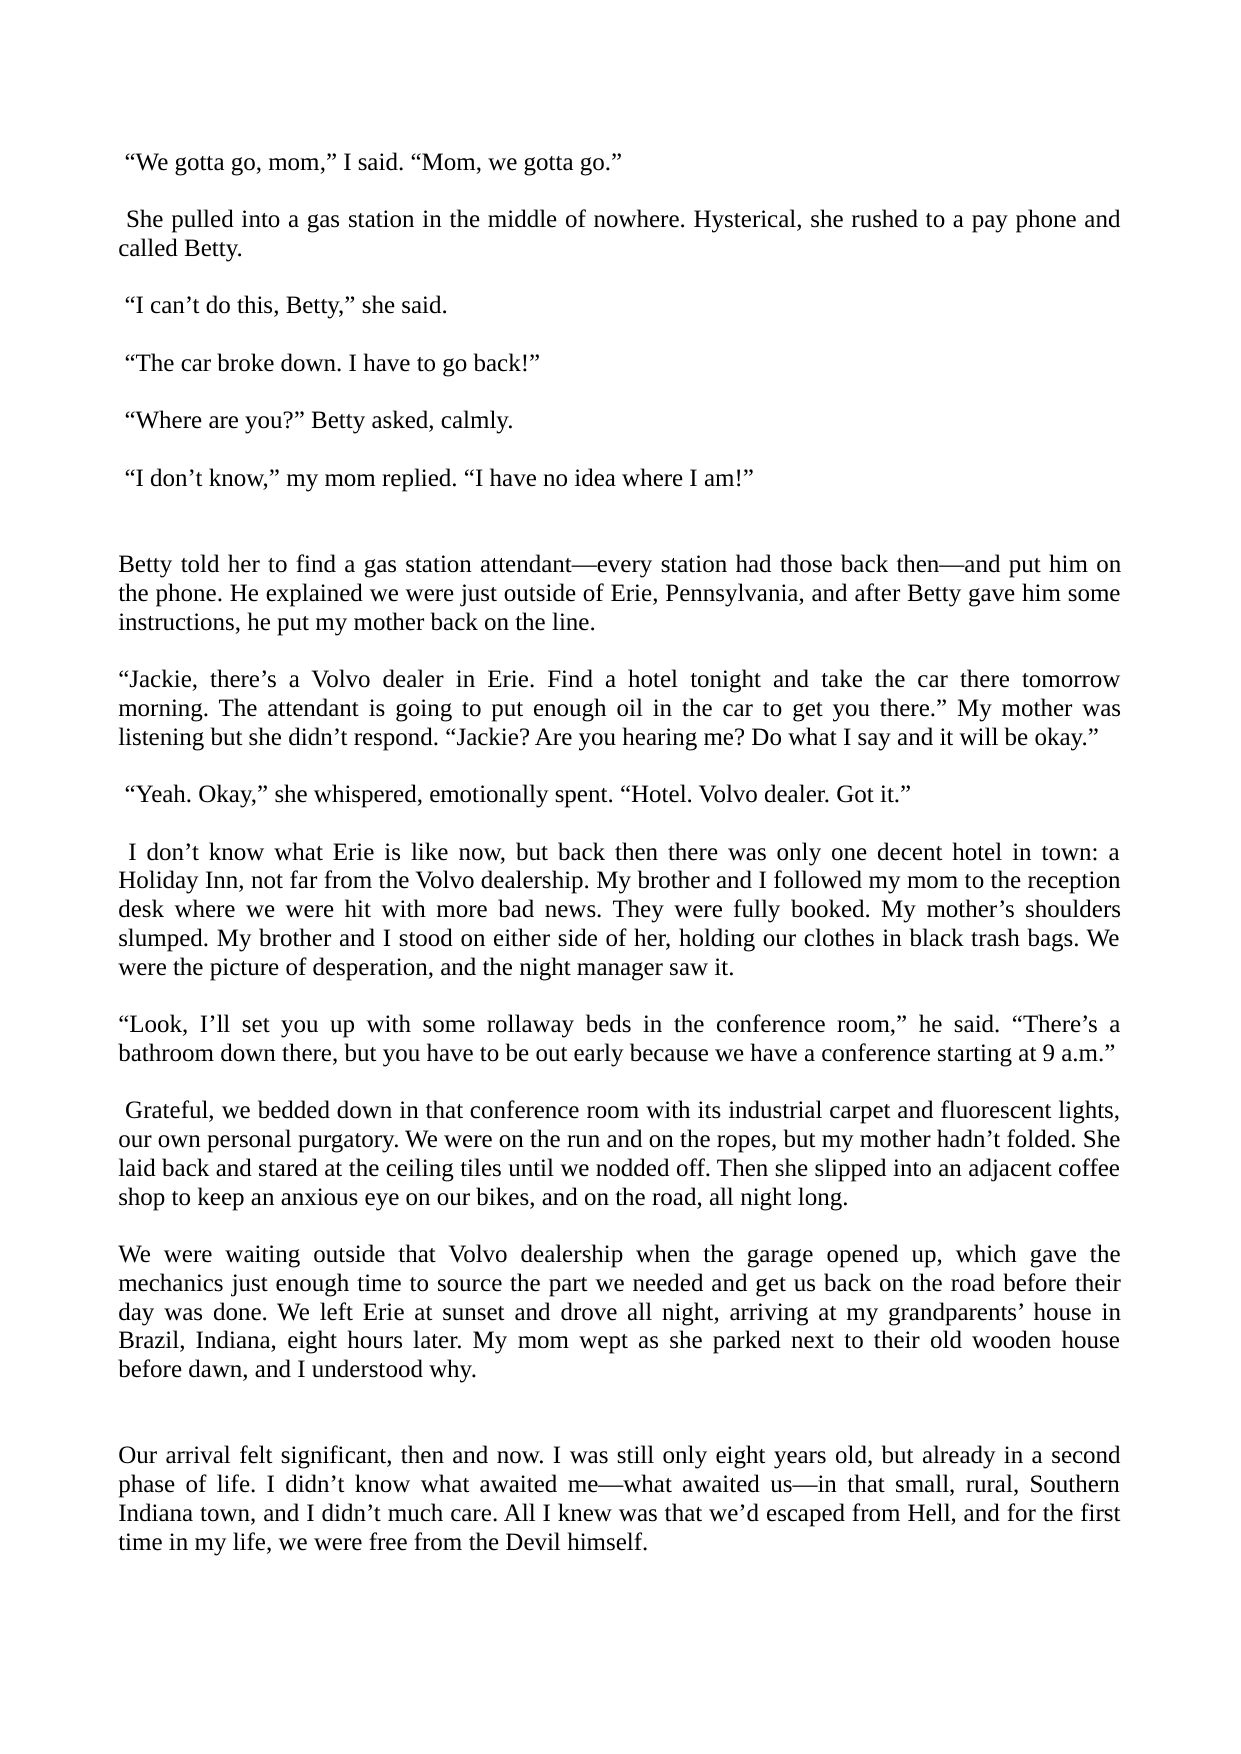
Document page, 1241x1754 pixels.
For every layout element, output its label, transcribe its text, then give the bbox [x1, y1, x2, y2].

text “Yeah. Okay,” she whispered, emotionally spent. “Hotel. Volvo dealer. Got it.” [118, 779, 1122, 808]
text “The car broke down. I have to go back!” [118, 348, 1122, 377]
text “We gotta go, mom,” I said. “Mom, we gotta go.” [118, 147, 1122, 176]
text Our arrival felt significant, then and now. I was still only eight years old, but already in a second phase of life. I didn’t know what awaited me—what awaited us—in that small, rural, Southern Indiana town, and I didn’t much care. All I knew was that we’d escaped from Hell, and for the first time in my life, we were free from the Devil himself. [118, 1441, 1122, 1556]
text We were waiting outside that Volvo dealership when the garage opened up, which gave the mechanics just enough time to source the part we needed and get us back on the road before their day was done. We left Erie at sunset and drove all night, arriving at my grandparents’ house in Brazil, Indiana, eight hours later. My mom wept as she parked next to their old wooden house before dawn, and I understood why. [118, 1239, 1122, 1383]
text I don’t know what Erie is like now, but back then there was only one decent hotel in town: a Holiday Inn, not far from the Volvo dealership. My brother and I followed my mom to the reception desk where we were hit with more bad news. They were fully booked. My mother’s shoulders slumped. My brother and I stood on either side of her, holding our clothes in black trash bags. We were the picture of desperation, and the night manager saw it. [118, 837, 1122, 981]
text Betty told her to find a gas station attendant—every station had those back then—and put him on the phone. He explained we were just outside of Erie, Pennsylvania, and after Betty gave him some instructions, he put my mother back on the line. [118, 549, 1122, 636]
text She pulled into a gas station in the middle of nowhere. Hysterical, she rushed to a pay phone and called Betty. [118, 204, 1122, 262]
text “I don’t know,” my mom replied. “I have no idea where I am!” [118, 463, 1122, 492]
text Grateful, we bedded down in that conference room with its industrial carpet and fluorescent lights, our own personal purgatory. We were on the run and on the ropes, but my mother hadn’t folded. She laid back and stared at the ceiling tiles until we nodded off. Then she slipped into an adjacent coffee shop to keep an anxious eye on our bikes, and on the road, all night long. [118, 1096, 1122, 1211]
text “I can’t do this, Betty,” she said. [118, 291, 1122, 319]
text “Where are you?” Betty asked, calmly. [118, 406, 1122, 434]
text “Jackie, there’s a Volvo dealer in Erie. Find a hotel tonight and take the car there tomorrow morning. The attendant is going to put enough oil in the car to get you there.” My mother was listening but she didn’t respond. “Jackie? Are you hearing me? Do what I say and it will be okay.” [118, 664, 1122, 751]
text “Look, I’ll set you up with some rollaway beds in the conference room,” he said. “There’s a bathroom down there, but you have to be out early because we have a conference starting at 9 a.m.” [118, 1009, 1122, 1067]
